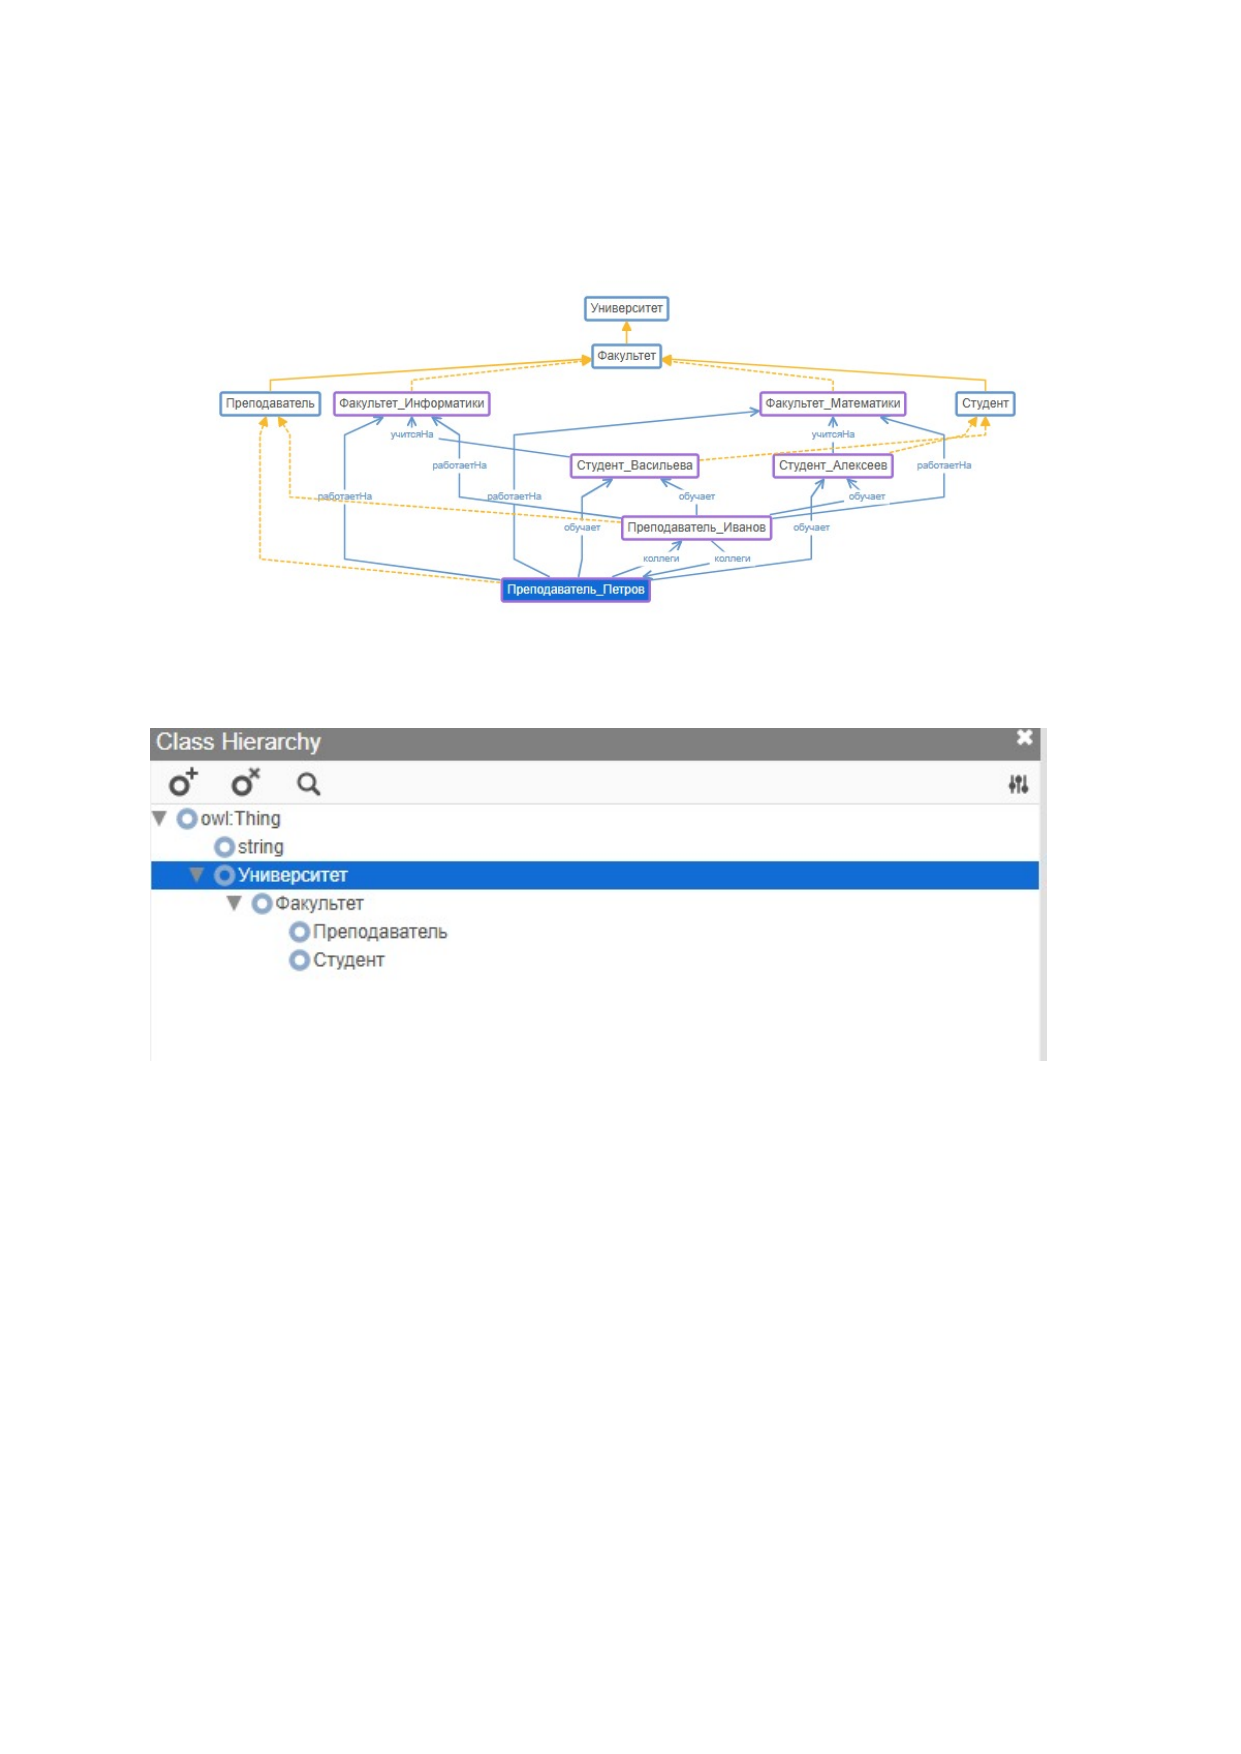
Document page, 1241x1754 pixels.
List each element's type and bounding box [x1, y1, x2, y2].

picture [150, 150, 1089, 724]
picture [150, 728, 1047, 1061]
